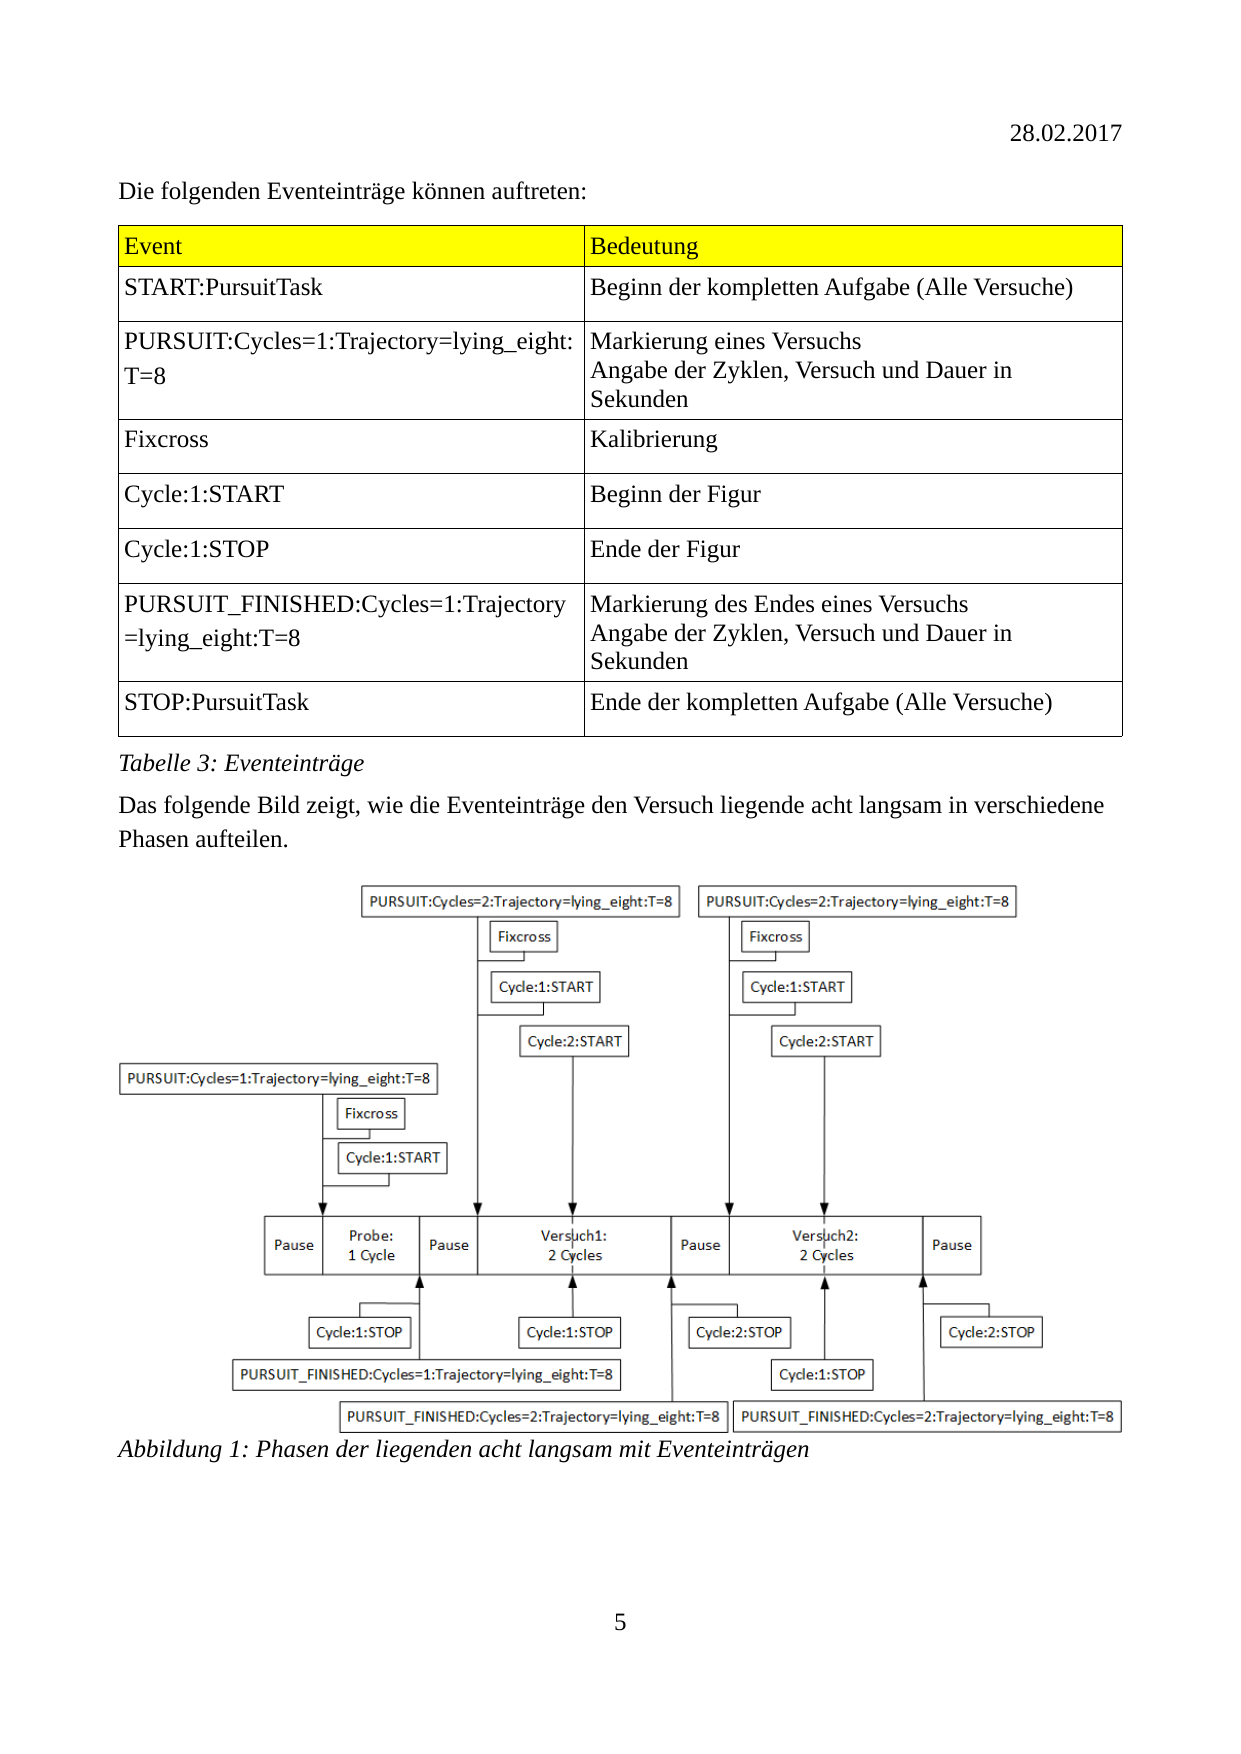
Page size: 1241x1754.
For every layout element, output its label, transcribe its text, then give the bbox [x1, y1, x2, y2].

table_cell Ende der Figur [585, 529, 1122, 583]
text Das folgende Bild zeigt, wie die Eventeinträge den Versuch liegende acht langsam in verschiedene Phasen aufteilen. [118, 790, 1122, 853]
table_cell PURSUIT_FINISHED:Cycles=1:Trajectory=lying_eight:T=8 [119, 584, 584, 681]
table_header Event [119, 226, 584, 266]
picture [118, 885, 1123, 1435]
text Tabelle 3: Eventeinträge [118, 748, 1122, 777]
text Die folgenden Eventeinträge können auftreten: [118, 176, 1122, 205]
table_cell Beginn der kompletten Aufgabe (Alle Versuche) [585, 267, 1122, 321]
table_cell STOP:PursuitTask [119, 682, 584, 736]
table_cell Cycle:1:STOP [119, 529, 584, 583]
table_cell PURSUIT:Cycles=1:Trajectory=lying_eight:T=8 [119, 322, 584, 418]
table_cell START:PursuitTask [119, 267, 584, 321]
table_cell Cycle:1:START [119, 474, 584, 528]
table_cell Markierung eines Versuchs Angabe der Zyklen, Versuch und Dauer in Sekunden [585, 322, 1122, 418]
table_cell Kalibrierung [585, 420, 1122, 473]
table_header Bedeutung [585, 226, 1122, 266]
text Abbildung 1: Phasen der liegenden acht langsam mit Eventeinträgen [118, 1435, 1122, 1463]
table_cell Beginn der Figur [585, 474, 1122, 528]
table_cell Markierung des Endes eines Versuchs Angabe der Zyklen, Versuch und Dauer in Sekunden [585, 584, 1122, 681]
table_cell Fixcross [119, 420, 584, 473]
table_cell Ende der kompletten Aufgabe (Alle Versuche) [585, 682, 1122, 736]
